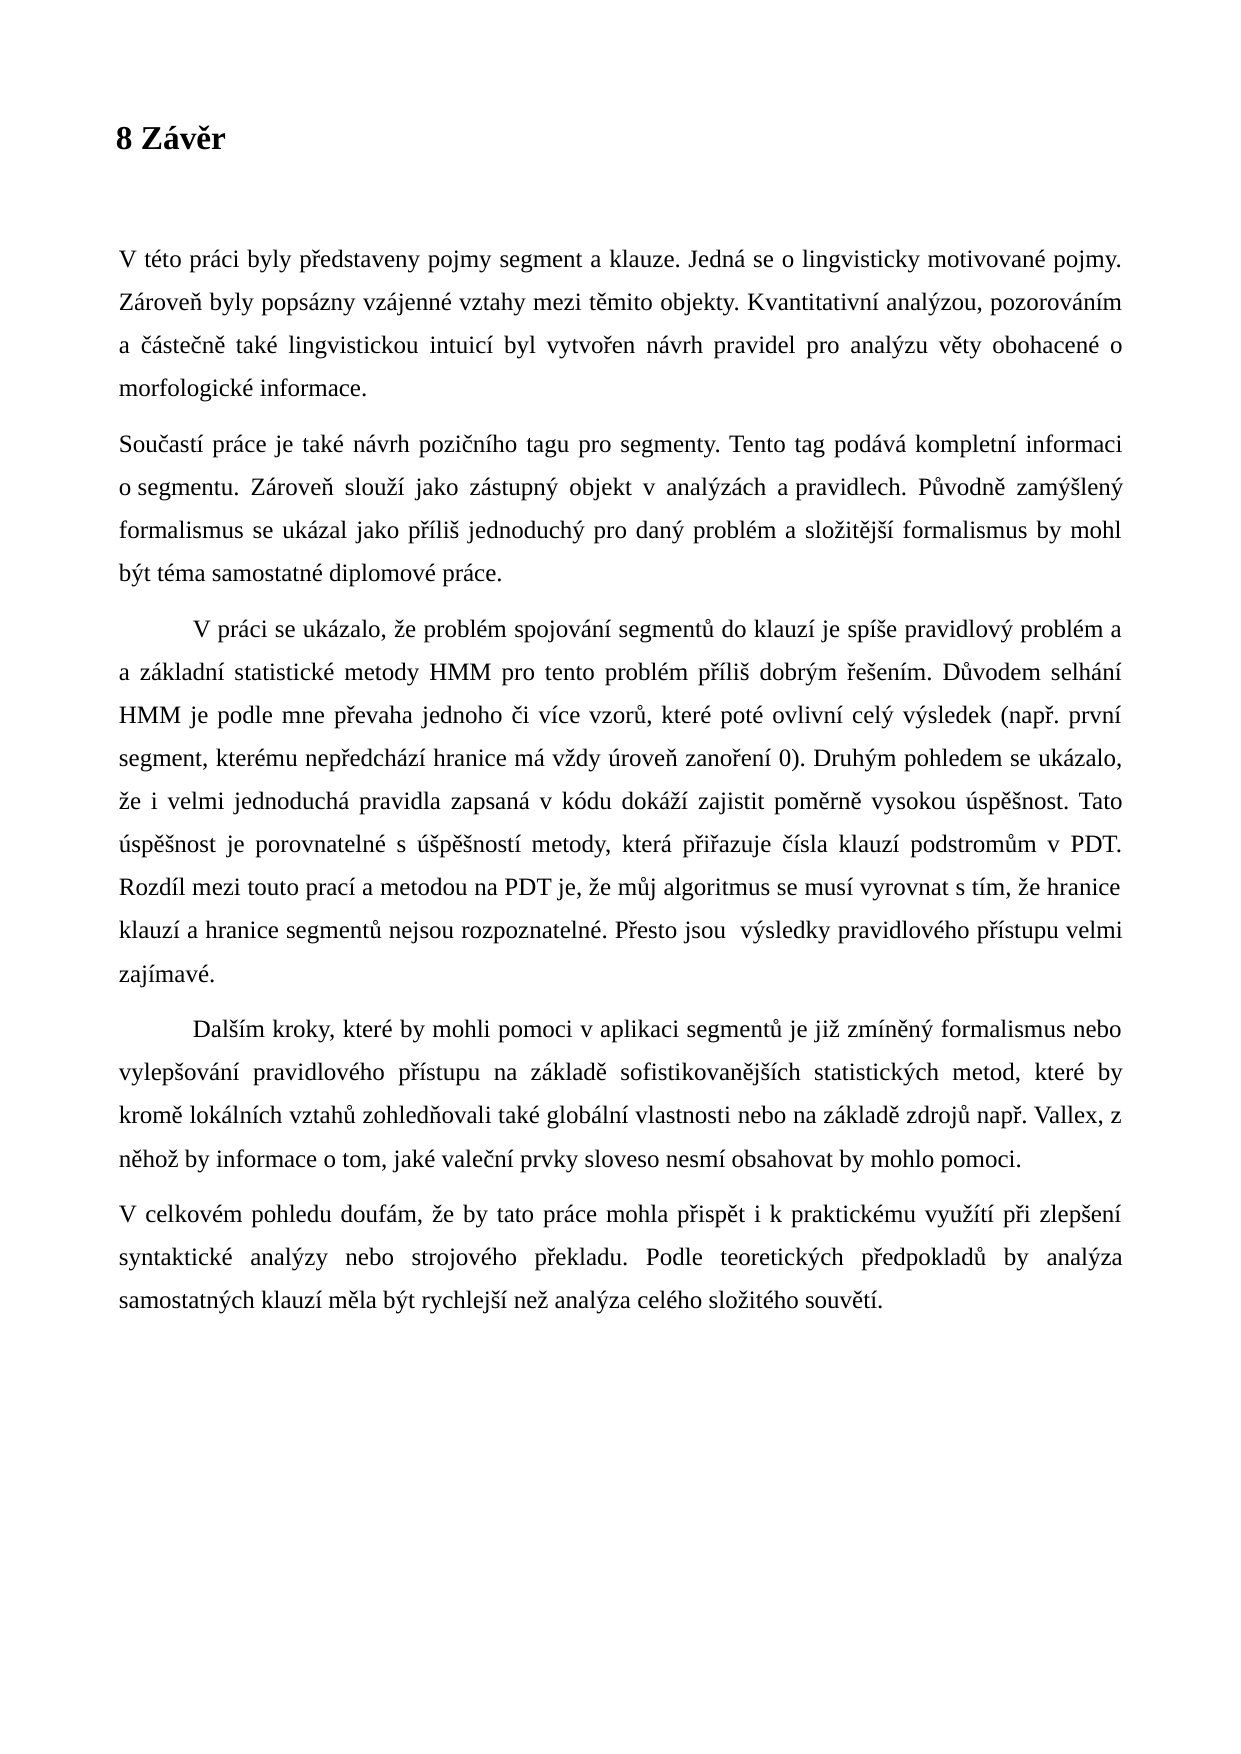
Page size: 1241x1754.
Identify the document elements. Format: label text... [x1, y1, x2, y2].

text Součastí práce je také návrh pozičního tagu pro segmenty. Tento tag podává kompletní informaci o segmentu. Zároveň slouží jako zástupný objekt v analýzách a pravidlech. Původně zamýšlený formalismus se ukázal jako příliš jednoduchý pro daný problém a složitější formalismus by mohl být téma samostatné diplomové práce. [119, 429, 1123, 587]
subtitle Závěr [116, 118, 1123, 156]
text V této práci byly představeny pojmy segment a klauze. Jedná se o lingvisticky motivované pojmy. Zároveň byly popsázny vzájenné vztahy mezi těmito objekty. Kvantitativní analýzou, pozorováním a částečně také lingvistickou intuicí byl vytvořen návrh pravidel pro analýzu věty obohacené o morfologické informace. [119, 244, 1123, 402]
text V celkovém pohledu doufám, že by tato práce mohla přispět i k praktickému využítí při zlepšení syntaktické analýzy nebo strojového překladu. Podle teoretických předpokladů by analýza samostatných klauzí měla být rychlejší než analýza celého složitého souvětí. [119, 1199, 1123, 1314]
text V práci se ukázalo, že problém spojování segmentů do klauzí je spíše pravidlový problém a a základní statistické metody HMM pro tento problém příliš dobrým řešením. Důvodem selhání HMM je podle mne převaha jednoho či více vzorů, které poté ovlivní celý výsledek (např. první segment, kterému nepředchází hranice má vždy úroveň zanoření 0). Druhým pohledem se ukázalo, že i velmi jednoduchá pravidla zapsaná v kódu dokáží zajistit poměrně vysokou úspěšnost. Tato úspěšnost je porovnatelné s úšpěšností metody, která přiřazuje čísla klauzí podstromům v PDT. Rozdíl mezi touto prací a metodou na PDT je, že můj algoritmus se musí vyrovnat s tím, že hranice klauzí a hranice segmentů nejsou rozpoznatelné. Přesto jsou výsledky pravidlového přístupu velmi zajímavé. [119, 614, 1123, 987]
text Dalším kroky, které by mohli pomoci v aplikaci segmentů je již zmíněný formalismus nebo vylepšování pravidlového přístupu na základě sofistikovanějších statistických metod, které by kromě lokálních vztahů zohledňovali také globální vlastnosti nebo na základě zdrojů např. Vallex, z něhož by informace o tom, jaké valeční prvky sloveso nesmí obsahovat by mohlo pomoci. [119, 1014, 1123, 1172]
